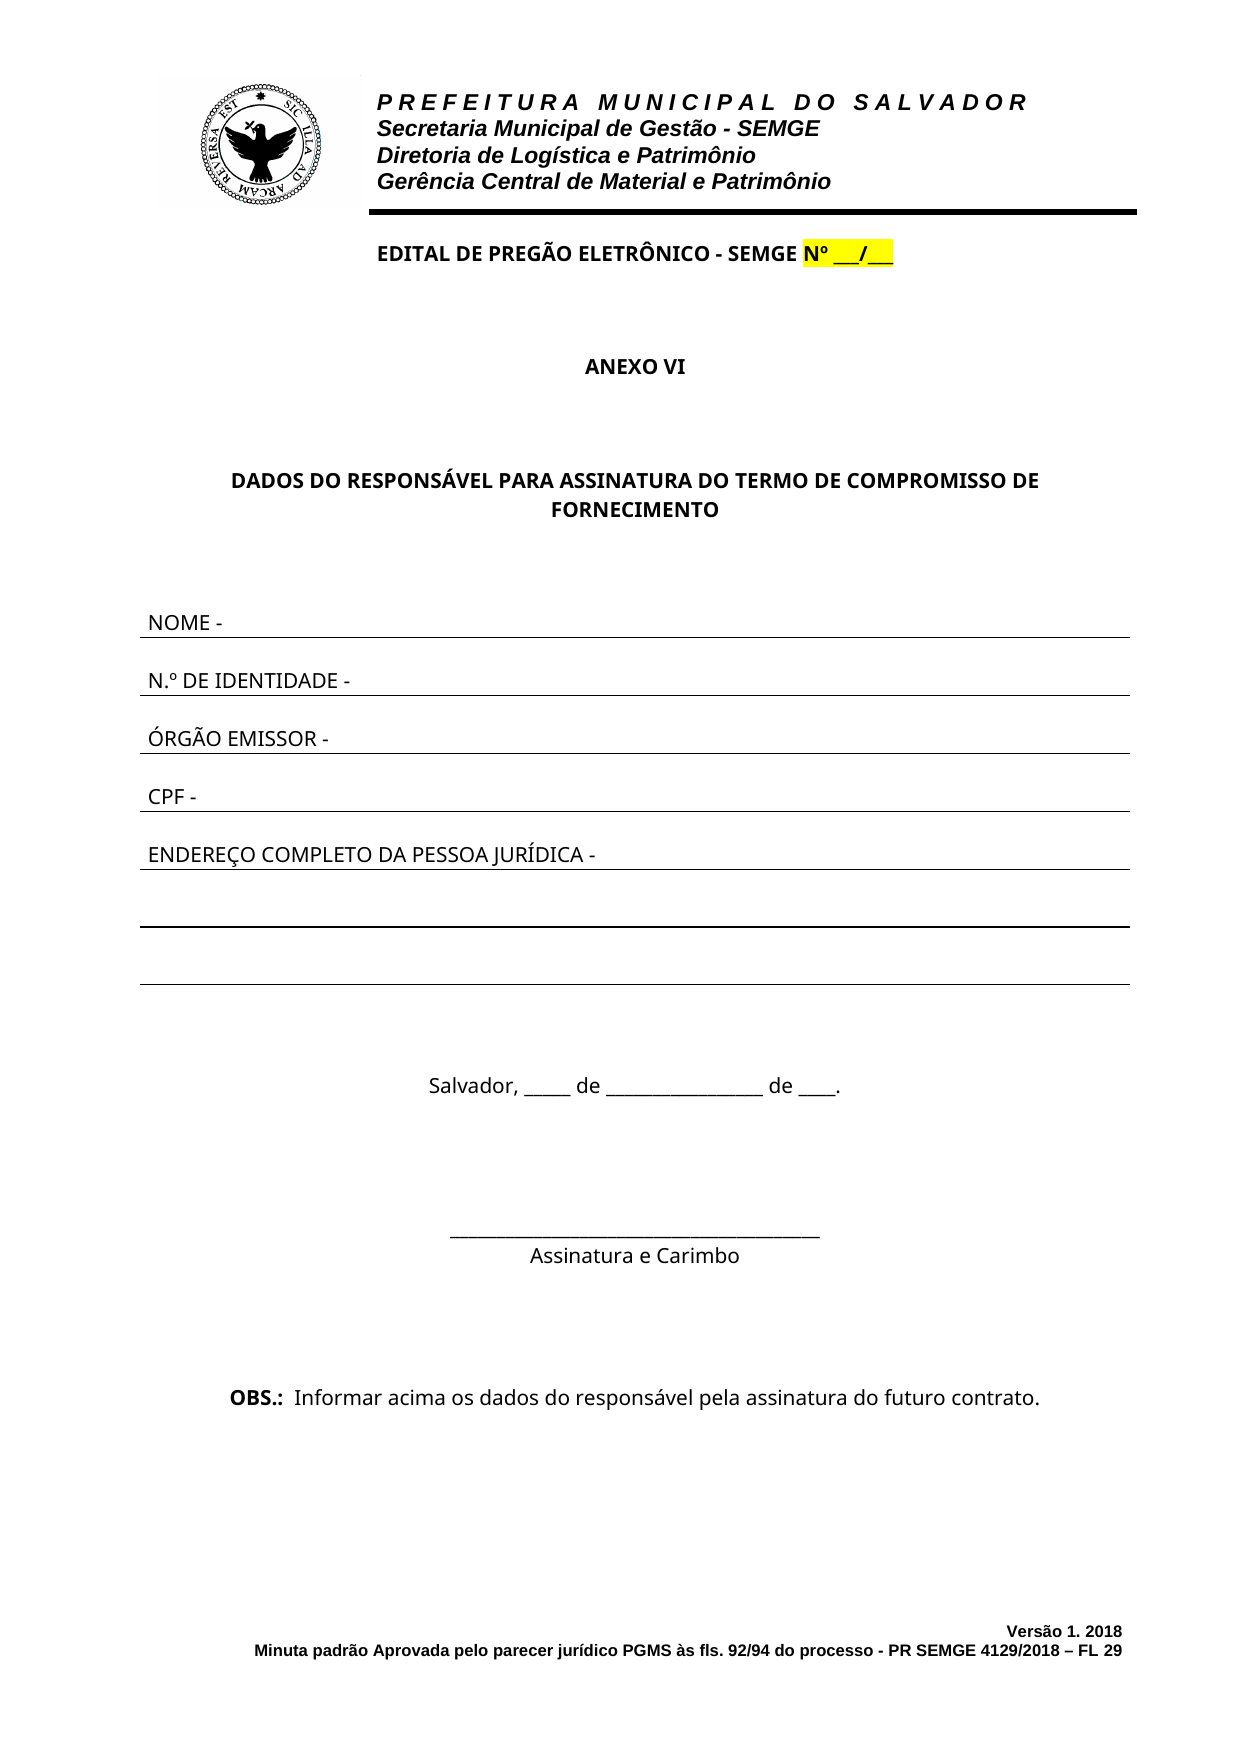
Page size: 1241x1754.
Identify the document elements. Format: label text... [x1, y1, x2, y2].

text EDITAL DE PREGÃO ELETRÔNICO - SEMGE Nº ___/___ [148, 239, 1122, 267]
table_cell [140, 928, 1129, 984]
text ________________________________________ [148, 1213, 1122, 1241]
table_cell [140, 870, 1129, 926]
text Assinatura e Carimbo [148, 1241, 1122, 1270]
subtitle ANEXO VI [148, 352, 1122, 381]
table_header NOME - [140, 580, 1129, 637]
table_cell ENDEREÇO COMPLETO DA PESSOA JURÍDICA - [140, 812, 1129, 868]
table_cell N.º DE IDENTIDADE - [140, 638, 1129, 695]
picture [155, 75, 362, 209]
table_cell CPF - [140, 754, 1129, 811]
text Salvador, _____ de _________________ de ____. [148, 1071, 1122, 1099]
text OBS.: Informar acima os dados do responsável pela assinatura do futuro contrato. [148, 1383, 1122, 1412]
table_cell ÓRGÃO EMISSOR - [140, 696, 1129, 753]
text DADOS DO RESPONSÁVEL PARA ASSINATURA DO TERMO DE COMPROMISSO DE FORNECIMENTO [148, 466, 1122, 523]
